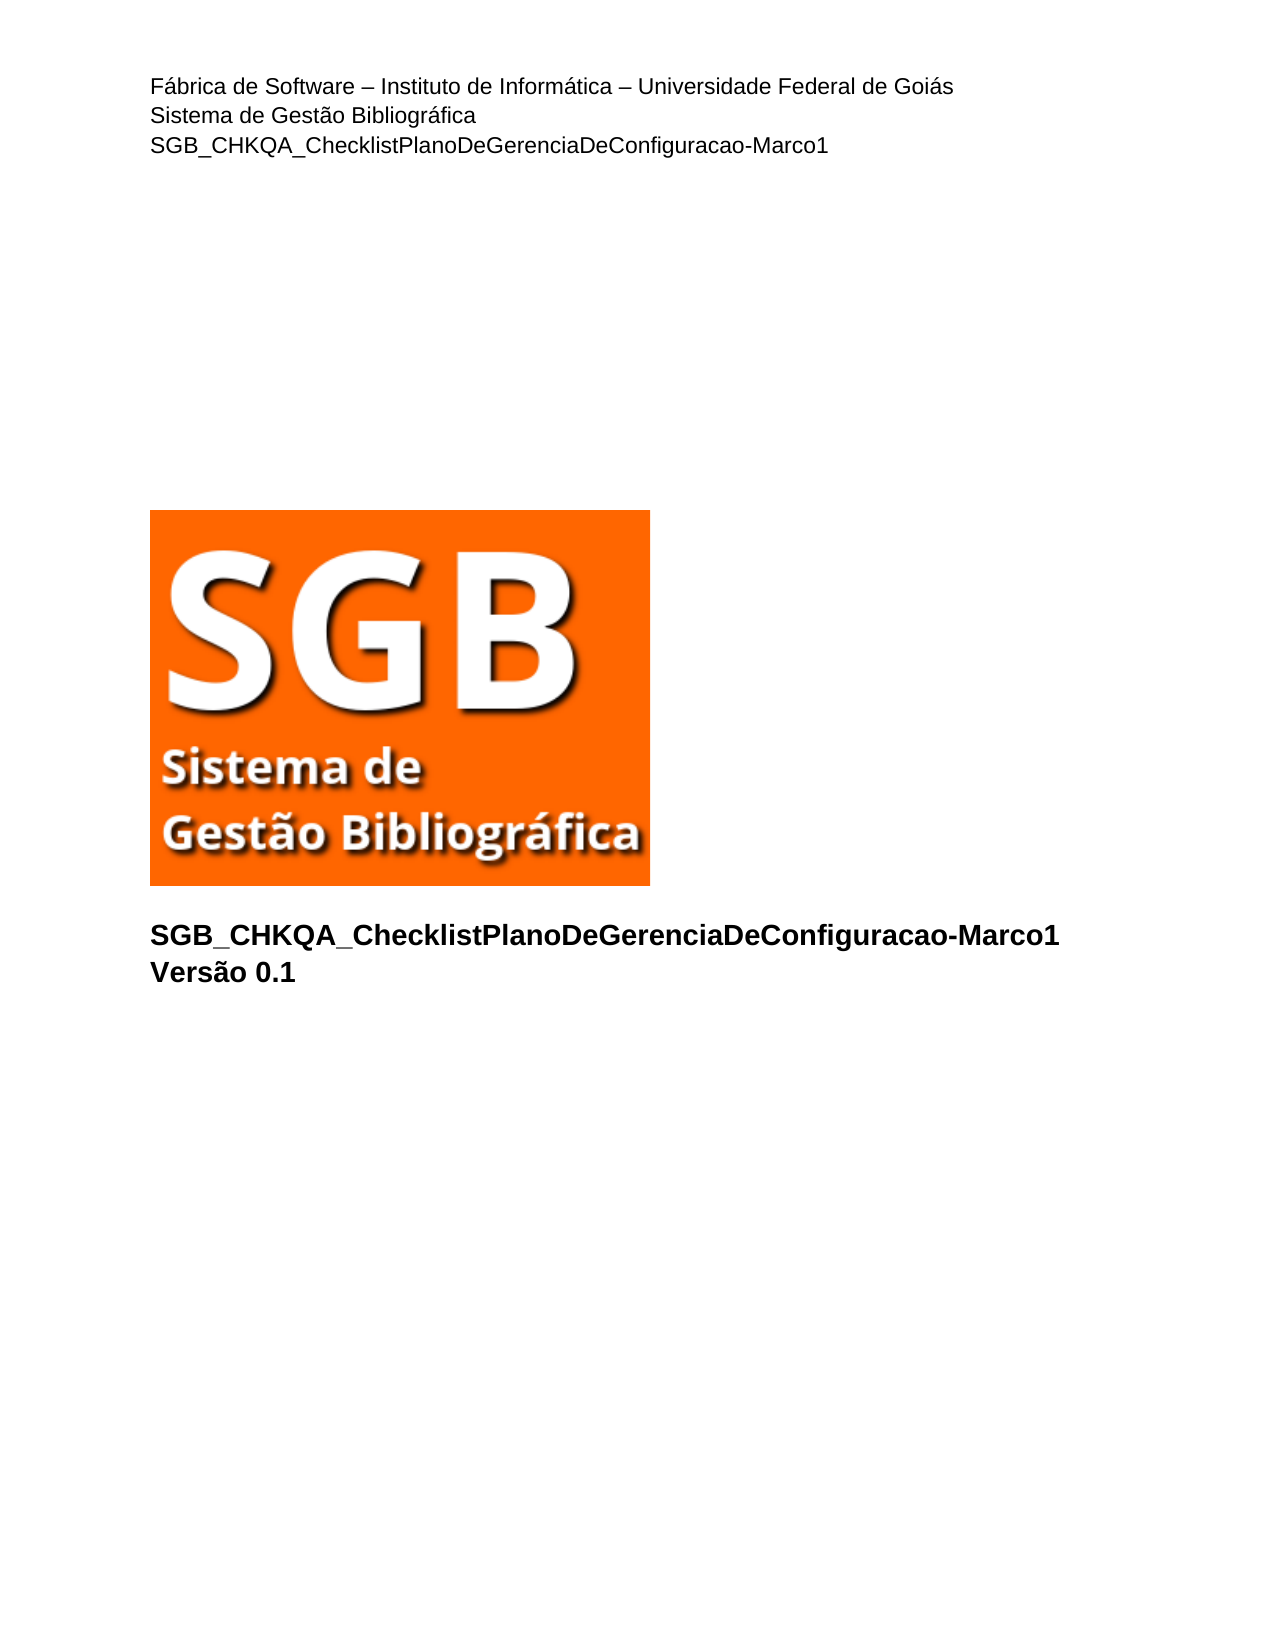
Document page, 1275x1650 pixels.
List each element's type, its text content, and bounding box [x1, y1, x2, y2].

text Versão 0.1 [150, 956, 1125, 989]
picture [150, 510, 650, 886]
text SGB_CHKQA_ChecklistPlanoDeGerenciaDeConfiguracao-Marco1 [150, 919, 1125, 951]
